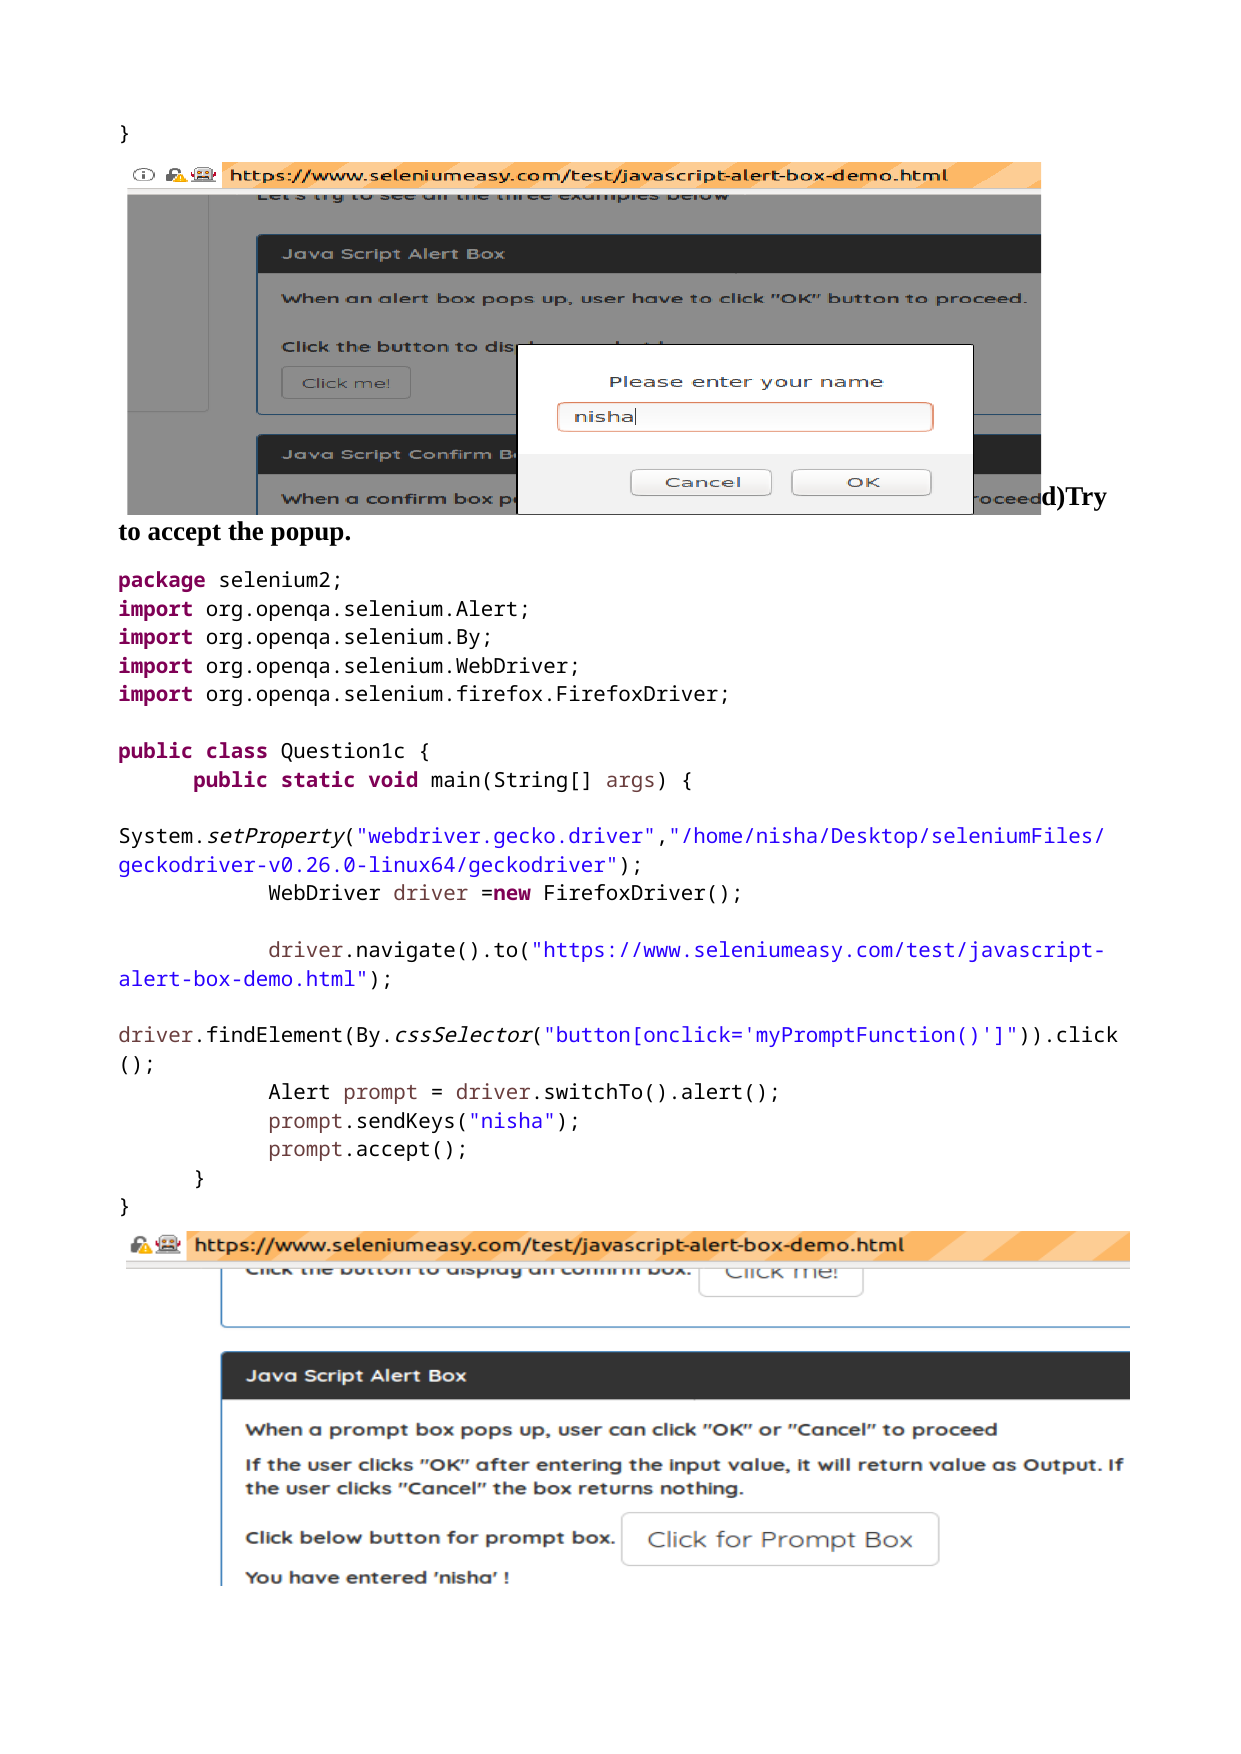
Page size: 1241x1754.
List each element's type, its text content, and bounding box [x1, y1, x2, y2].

text Alert prompt = driver.switchTo().alert(); [118, 1077, 1122, 1106]
text public static void main(String[] args) { System.setProperty("webdriver.gecko.driver","/home/nisha/Desktop/seleniumFiles/geckodriver-v0.26.0-linux64/geckodriver"); [118, 765, 1122, 878]
text WebDriver driver =new FirefoxDriver(); [118, 878, 1122, 907]
text import org.openqa.selenium.By; [118, 622, 1122, 651]
text import org.openqa.selenium.firefox.FirefoxDriver; [118, 679, 1122, 708]
picture [126, 1231, 1130, 1586]
text package selenium2; [118, 566, 1122, 594]
picture [127, 162, 1042, 515]
text public class Question1c { [118, 736, 1122, 765]
text prompt.accept(); [118, 1134, 1122, 1163]
text } [118, 1163, 1122, 1191]
text import org.openqa.selenium.Alert; [118, 594, 1122, 622]
text } [118, 1191, 1122, 1220]
text d)Try to accept the popup. [118, 479, 1122, 546]
text import org.openqa.selenium.WebDriver; [118, 651, 1122, 679]
text driver.navigate().to("https://www.seleniumeasy.com/test/javascript-alert-box-demo.html"); [118, 935, 1122, 992]
text driver.findElement(By.cssSelector("button[onclick='myPromptFunction()']")).click(); [118, 992, 1122, 1077]
text } [118, 118, 1122, 147]
text prompt.sendKeys("nisha"); [118, 1106, 1122, 1134]
